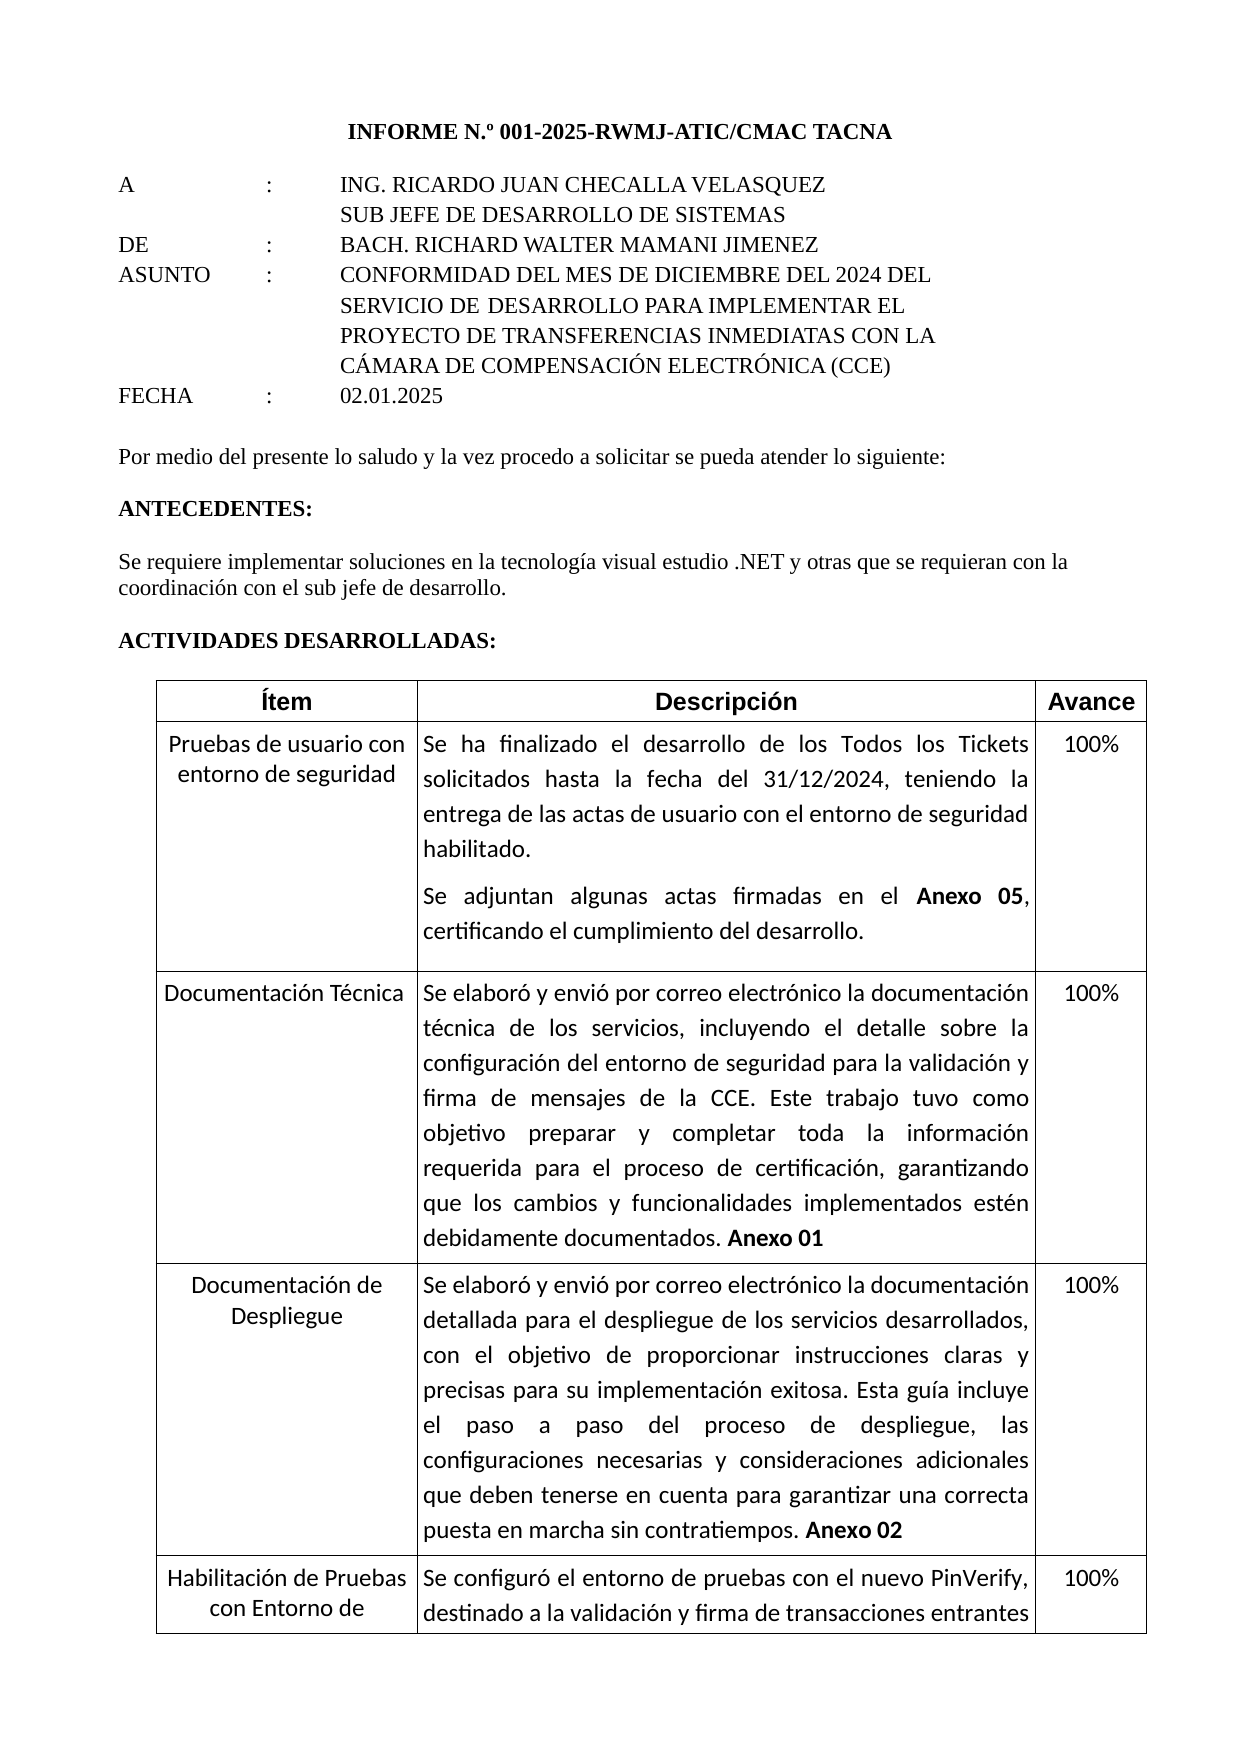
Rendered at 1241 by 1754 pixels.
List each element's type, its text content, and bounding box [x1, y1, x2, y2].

text INFORME N.º 001-2025-RWMJ-ATIC/CMAC TACNA [118, 118, 1122, 144]
table_header Avance [1036, 681, 1146, 721]
text ANTECEDENTES: [118, 495, 1122, 522]
table_cell 100% [1036, 972, 1146, 1263]
text SUB JEFE DE DESARROLLO DE SISTEMAS [118, 201, 1122, 227]
text SERVICIO DE DESARROLLO PARA IMPLEMENTAR EL [118, 292, 1122, 318]
table_cell Se elaboró y envió por correo electrónico la documentación detallada para el despliegue de los servicios desarrollados, con el objetivo de proporcionar instrucciones claras y precisas para su implementación exitosa. Esta guía incluye el paso a paso del proceso de despliegue, las configuraciones necesarias y consideraciones adicionales que deben tenerse en cuenta para garantizar una correcta puesta en marcha sin contratiempos. Anexo 02 [418, 1264, 1035, 1555]
text CÁMARA DE COMPENSACIÓN ELECTRÓNICA (CCE) [118, 352, 1122, 378]
text FECHA : 02.01.2025 [118, 382, 1122, 409]
text A : ING. RICARDO JUAN CHECALLA VELASQUEZ [118, 171, 1122, 197]
table_cell Se configuró el entorno de pruebas con el nuevo PinVerify, destinado a la validación y firma de transacciones entrantes [418, 1556, 1035, 1633]
table_cell Habilitación de Pruebas con Entorno de [157, 1556, 417, 1633]
table_header Descripción [418, 681, 1035, 721]
text DE : BACH. RICHARD WALTER MAMANI JIMENEZ [118, 231, 1122, 258]
text Se requiere implementar soluciones en la tecnología visual estudio .NET y otras que se requieran con la coordinación con el sub jefe de desarrollo. [118, 548, 1122, 601]
text PROYECTO DE TRANSFERENCIAS INMEDIATAS CON LA [118, 322, 1122, 348]
table_cell 100% [1036, 1556, 1146, 1633]
table_cell Documentación de Despliegue [157, 1264, 417, 1555]
table_cell Pruebas de usuario con entorno de seguridad [157, 722, 417, 971]
table_cell Se ha finalizado el desarrollo de los Todos los Tickets solicitados hasta la fecha del 31/12/2024, teniendo la entrega de las actas de usuario con el entorno de seguridad habilitado. Se adjuntan algunas actas firmadas en el Anexo 05, certificando el cumplimiento del desarrollo. [418, 722, 1035, 971]
text Por medio del presente lo saludo y la vez procedo a solicitar se pueda atender lo siguiente: [118, 443, 1122, 469]
table_cell 100% [1036, 1264, 1146, 1555]
table_cell 100% [1036, 722, 1146, 971]
text ASUNTO : CONFORMIDAD DEL MES DE DICIEMBRE DEL 2024 DEL [118, 261, 1122, 288]
table_header Ítem [157, 681, 417, 721]
table_cell Se elaboró y envió por correo electrónico la documentación técnica de los servicios, incluyendo el detalle sobre la configuración del entorno de seguridad para la validación y firma de mensajes de la CCE. Este trabajo tuvo como objetivo preparar y completar toda la información requerida para el proceso de certificación, garantizando que los cambios y funcionalidades implementados estén debidamente documentados. Anexo 01 [418, 972, 1035, 1263]
table_cell Documentación Técnica [157, 972, 417, 1263]
text ACTIVIDADES DESARROLLADAS: [118, 627, 1122, 653]
